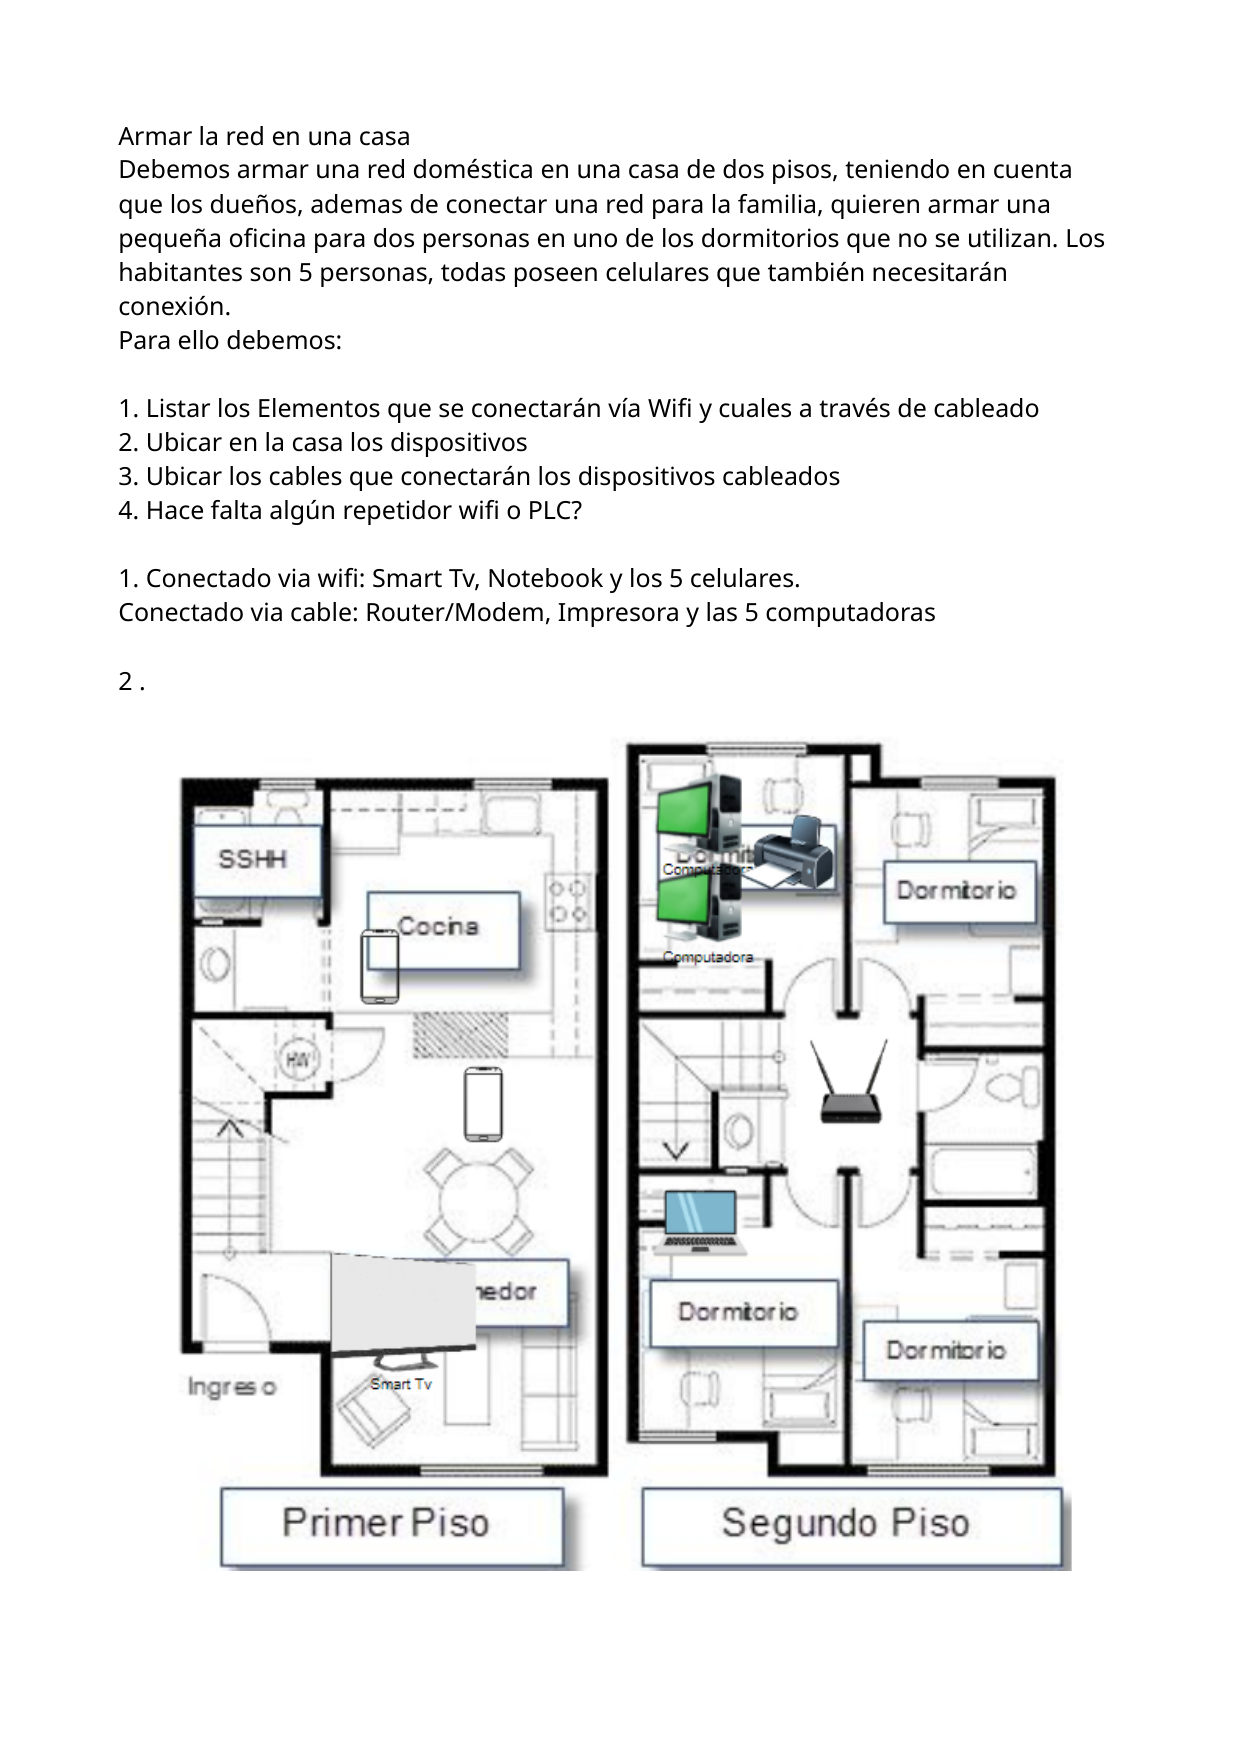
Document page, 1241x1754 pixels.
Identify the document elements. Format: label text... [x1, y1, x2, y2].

text Armar la red en una casa [118, 118, 1122, 152]
picture [168, 731, 1072, 1571]
text Conectado via cable: Router/Modem, Impresora y las 5 computadoras [118, 595, 1122, 629]
text 1. Conectado via wifi: Smart Tv, Notebook y los 5 celulares. [118, 561, 1122, 595]
text 2. Ubicar en la casa los dispositivos [118, 425, 1122, 459]
text 1. Listar los Elementos que se conectarán vía Wifi y cuales a través de cableado [118, 391, 1122, 425]
text Debemos armar una red doméstica en una casa de dos pisos, teniendo en cuenta que los dueños, ademas de conectar una red para la familia, quieren armar una pequeña oficina para dos personas en uno de los dormitorios que no se utilizan. Los habitantes son 5 personas, todas poseen celulares que también necesitarán conexión. [118, 152, 1122, 322]
text Para ello debemos: [118, 322, 1122, 357]
text 2 . [118, 663, 1122, 697]
text 3. Ubicar los cables que conectarán los dispositivos cableados [118, 459, 1122, 493]
text 4. Hace falta algún repetidor wifi o PLC? [118, 493, 1122, 527]
